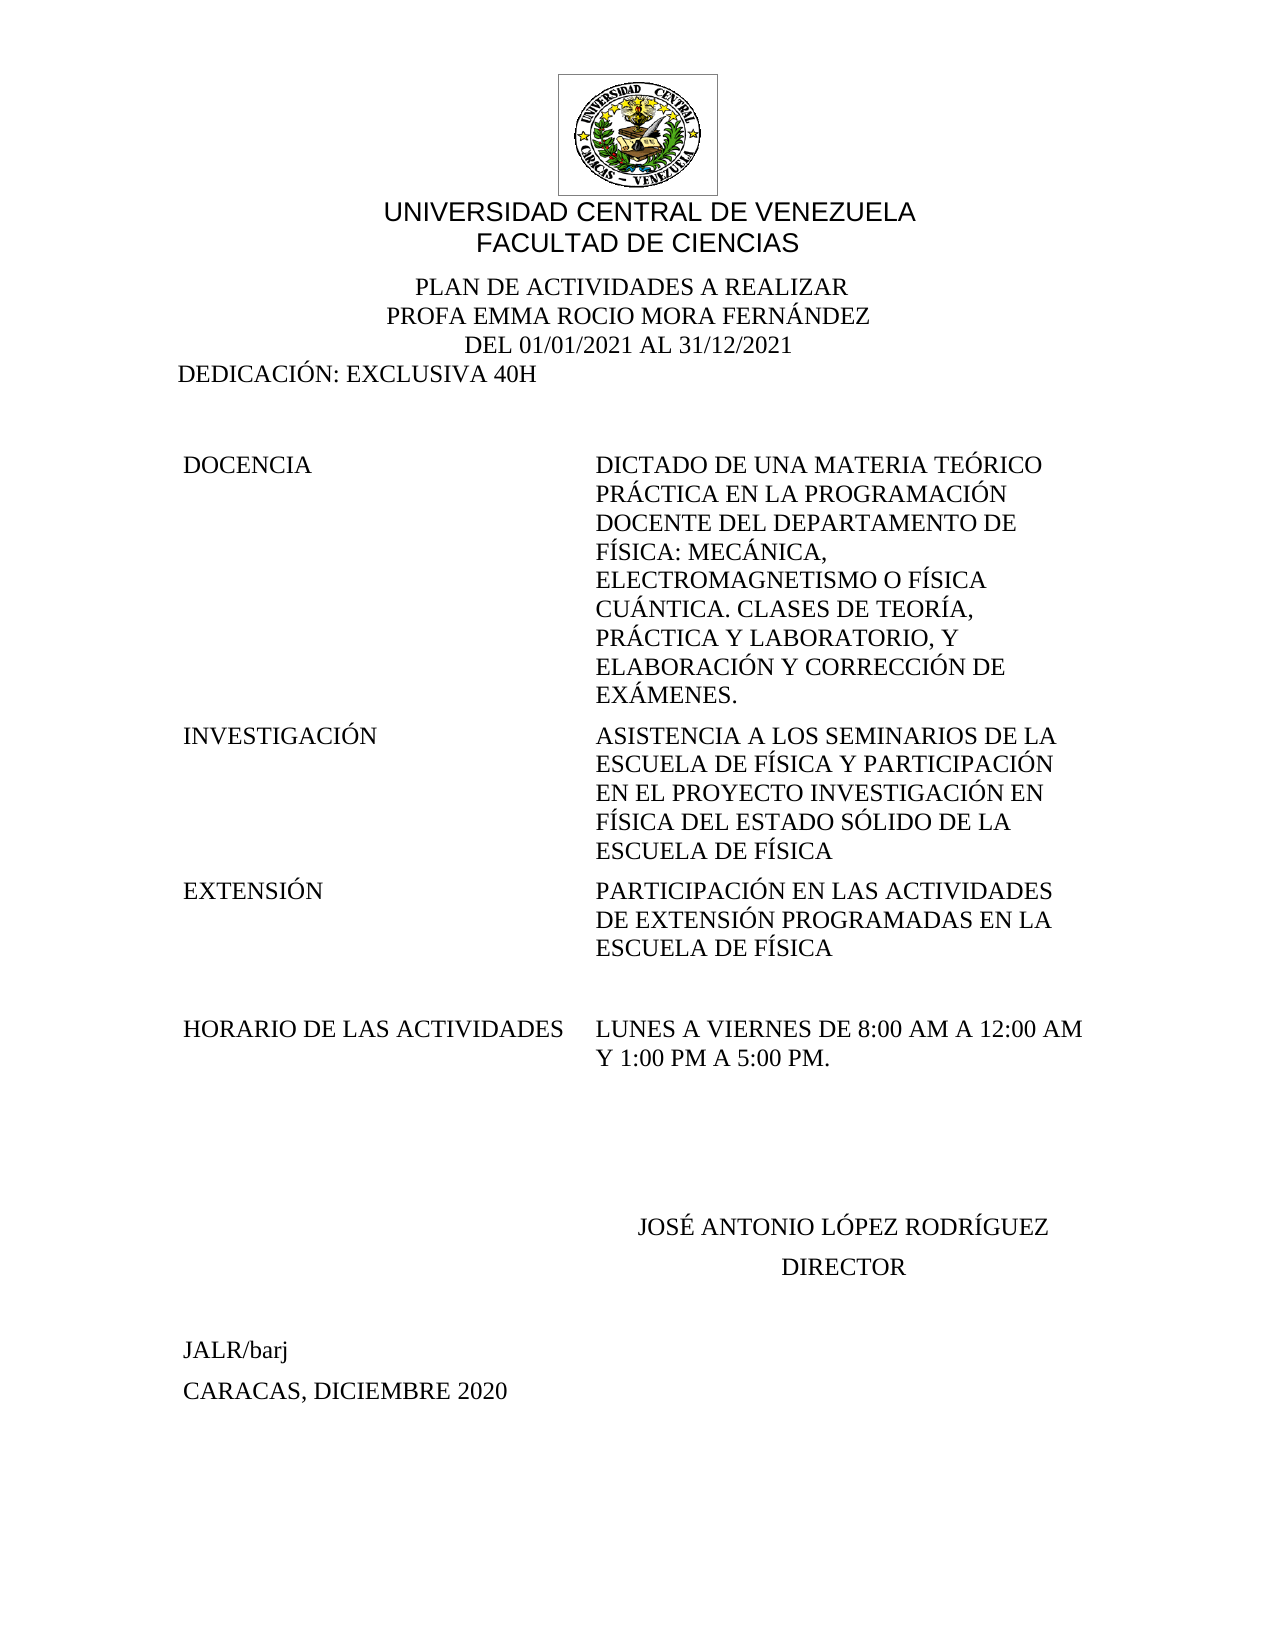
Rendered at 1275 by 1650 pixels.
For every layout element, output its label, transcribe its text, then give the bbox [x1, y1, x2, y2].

table_cell DIRECTOR [590, 1247, 1097, 1330]
table_cell PARTICIPACIÓN EN LAS ACTIVIDADES DE EXTENSIÓN PROGRAMADAS EN LA ESCUELA DE FÍSICA [590, 870, 1097, 968]
table_cell LUNES A VIERNES DE 8:00 am a 12:00 am y 1:00 pm a 5:00 pm. [590, 1008, 1097, 1077]
table_cell [590, 968, 1097, 1008]
table_cell HORARIO DE LAS ACTIVIDADES [177, 1008, 590, 1077]
table_cell extensión [177, 870, 590, 968]
table_header DOCENCIA [177, 445, 590, 715]
table_cell investigación [177, 715, 590, 870]
text PROFA Emma Rocio Mora Fernández [177, 301, 1086, 330]
text dedicación: Exclusiva 40H [177, 359, 1086, 387]
table_cell JALR/barj [177, 1330, 590, 1370]
table_header [177, 1164, 590, 1247]
table_cell [177, 1247, 590, 1330]
table_cell ASISTENCIA A LOS SEMINARIOS DE LA ESCUELA DE FÍSICA Y PARTICIPACIÓN EN EL PROYECTO INVESTIGACIÓN EN FÍSICA DEL ESTADO SÓLIDO DE LA ESCUELA DE FÍSICA [590, 715, 1097, 870]
table_header JOSÉ ANTONIO LÓPEZ RODRÍGUEZ [590, 1164, 1097, 1247]
table_cell [590, 1330, 1097, 1370]
table_cell [590, 1370, 1097, 1410]
text DEL 01/01/2021 al 31/12/2021 [177, 330, 1086, 359]
table_header DICTADO DE UNA MATERIA TEÓRICO PRÁCTICA EN LA PROGRAMACIÓN DOCENTE DEL DEPARTAMENTO DE FÍSICA: MECÁNICA, ELECTROMAGNETISMO O FÍSICA CUÁNTICA. CLASES DE TEORÍA, PRÁCTICA Y LABORATORIO, Y ELABORACIÓN Y CORRECCIÓN DE EXÁMENES. [590, 445, 1097, 715]
table_cell [177, 968, 590, 1008]
text PLAN DE ACTIVIDADES A REALIZAR [177, 272, 1086, 301]
table_cell CARACAS, DICIEMBRE 2020 [177, 1370, 590, 1410]
